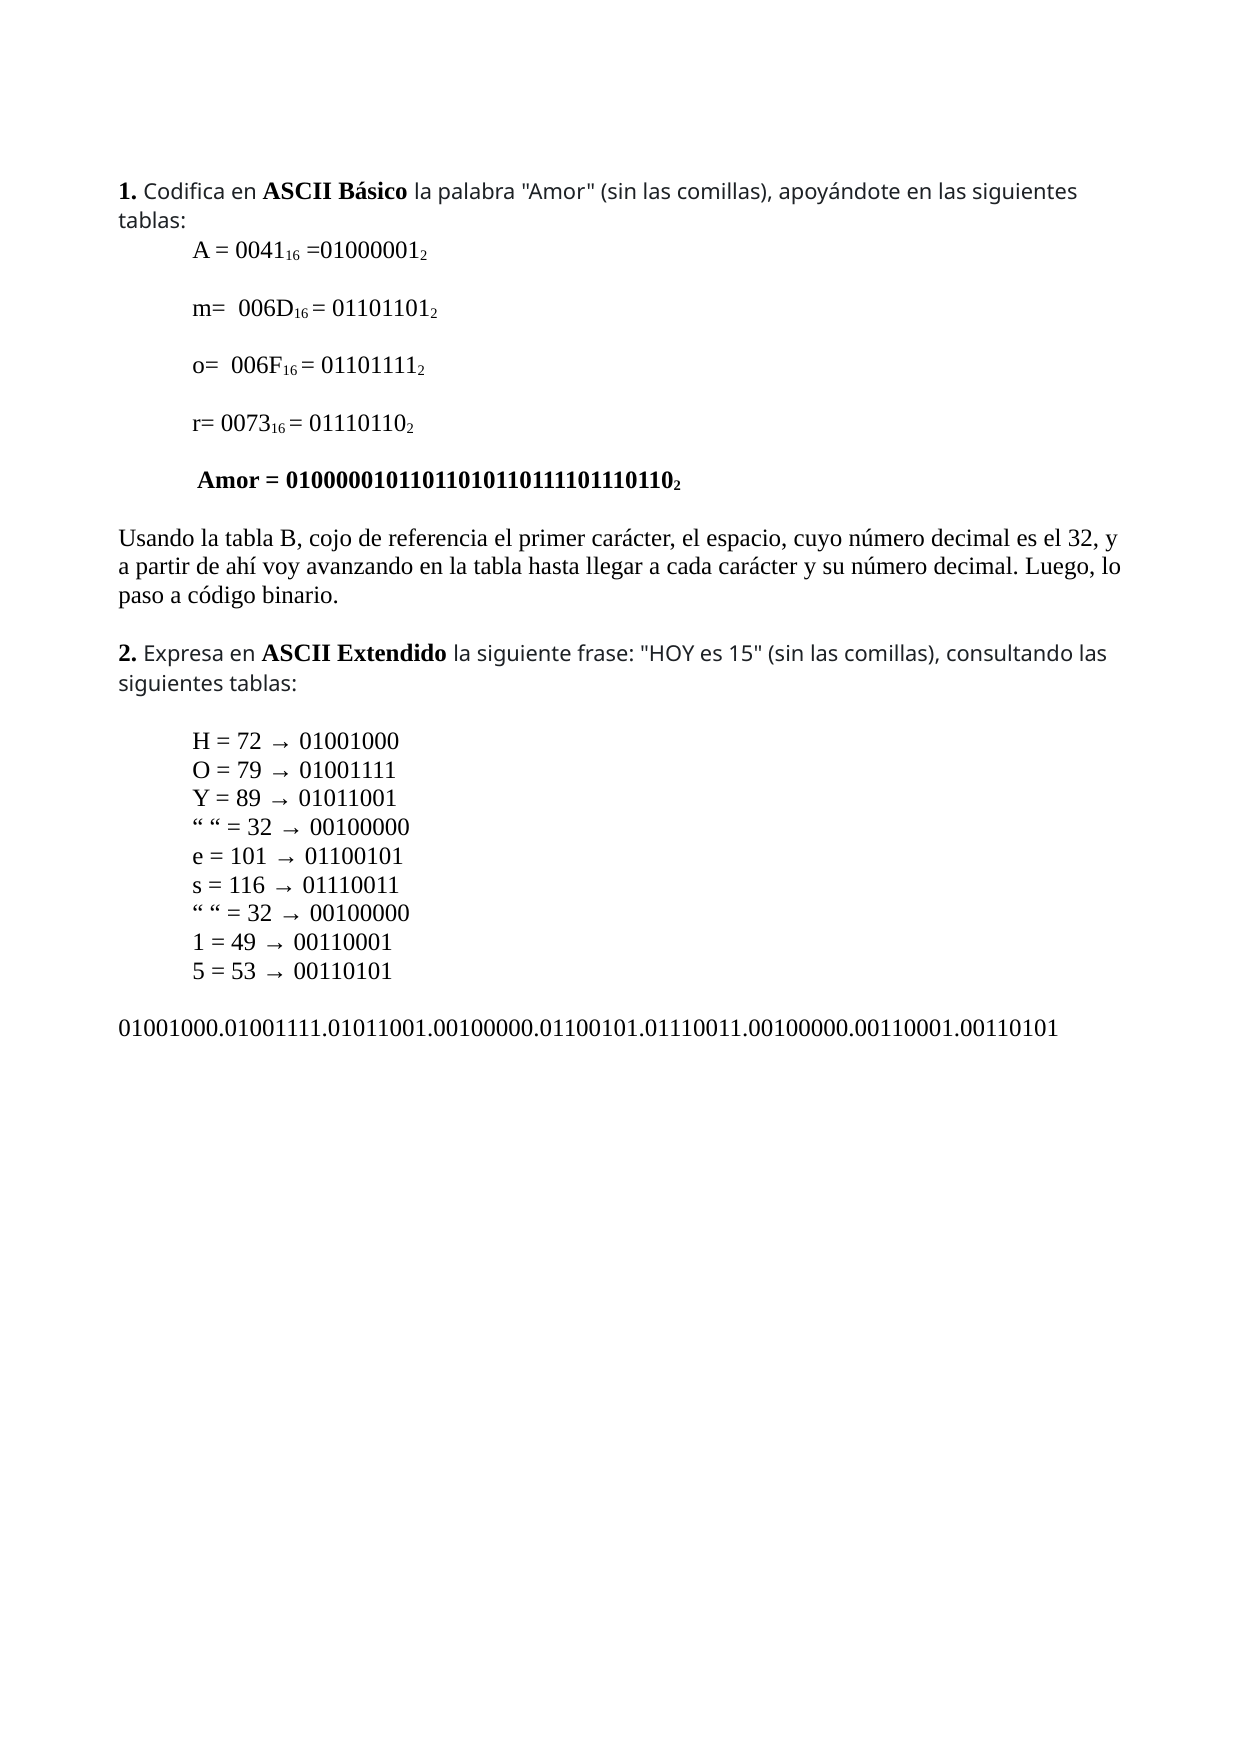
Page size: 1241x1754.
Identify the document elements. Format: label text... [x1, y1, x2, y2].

text e = 101 → 01100101 [118, 841, 1122, 870]
text r= 007316 = 011101102 [118, 408, 1122, 436]
text A = 004116 =010000012 [118, 235, 1122, 264]
text “ “ = 32 → 00100000 [118, 812, 1122, 841]
text o= 006F16 = 011011112 [118, 350, 1122, 379]
text 1. Codifica en ASCII Básico la palabra "Amor" (sin las comillas), apoyándote en las siguientes tablas: [118, 176, 1122, 235]
text 5 = 53 → 00110101 [118, 956, 1122, 985]
text m= 006D16 = 011011012 [118, 293, 1122, 321]
text “ “ = 32 → 00100000 [118, 898, 1122, 927]
text Y = 89 → 01011001 [118, 783, 1122, 812]
text Usando la tabla B, cojo de referencia el primer carácter, el espacio, cuyo número decimal es el 32, y a partir de ahí voy avanzando en la tabla hasta llegar a cada carácter y su número decimal. Luego, lo paso a código binario. [118, 523, 1122, 609]
text s = 116 → 01110011 [118, 870, 1122, 898]
text 2. Expresa en ASCII Extendido la siguiente frase: "HOY es 15" (sin las comillas), consultando las siguientes tablas: [118, 638, 1122, 697]
text O = 79 → 01001111 [118, 755, 1122, 783]
text Amor = 010000010110110101101111011101102 [118, 465, 1122, 494]
text H = 72 → 01001000 [118, 726, 1122, 755]
text 1 = 49 → 00110001 [118, 927, 1122, 956]
text 01001000.01001111.01011001.00100000.01100101.01110011.00100000.00110001.00110101 [118, 985, 1122, 1042]
